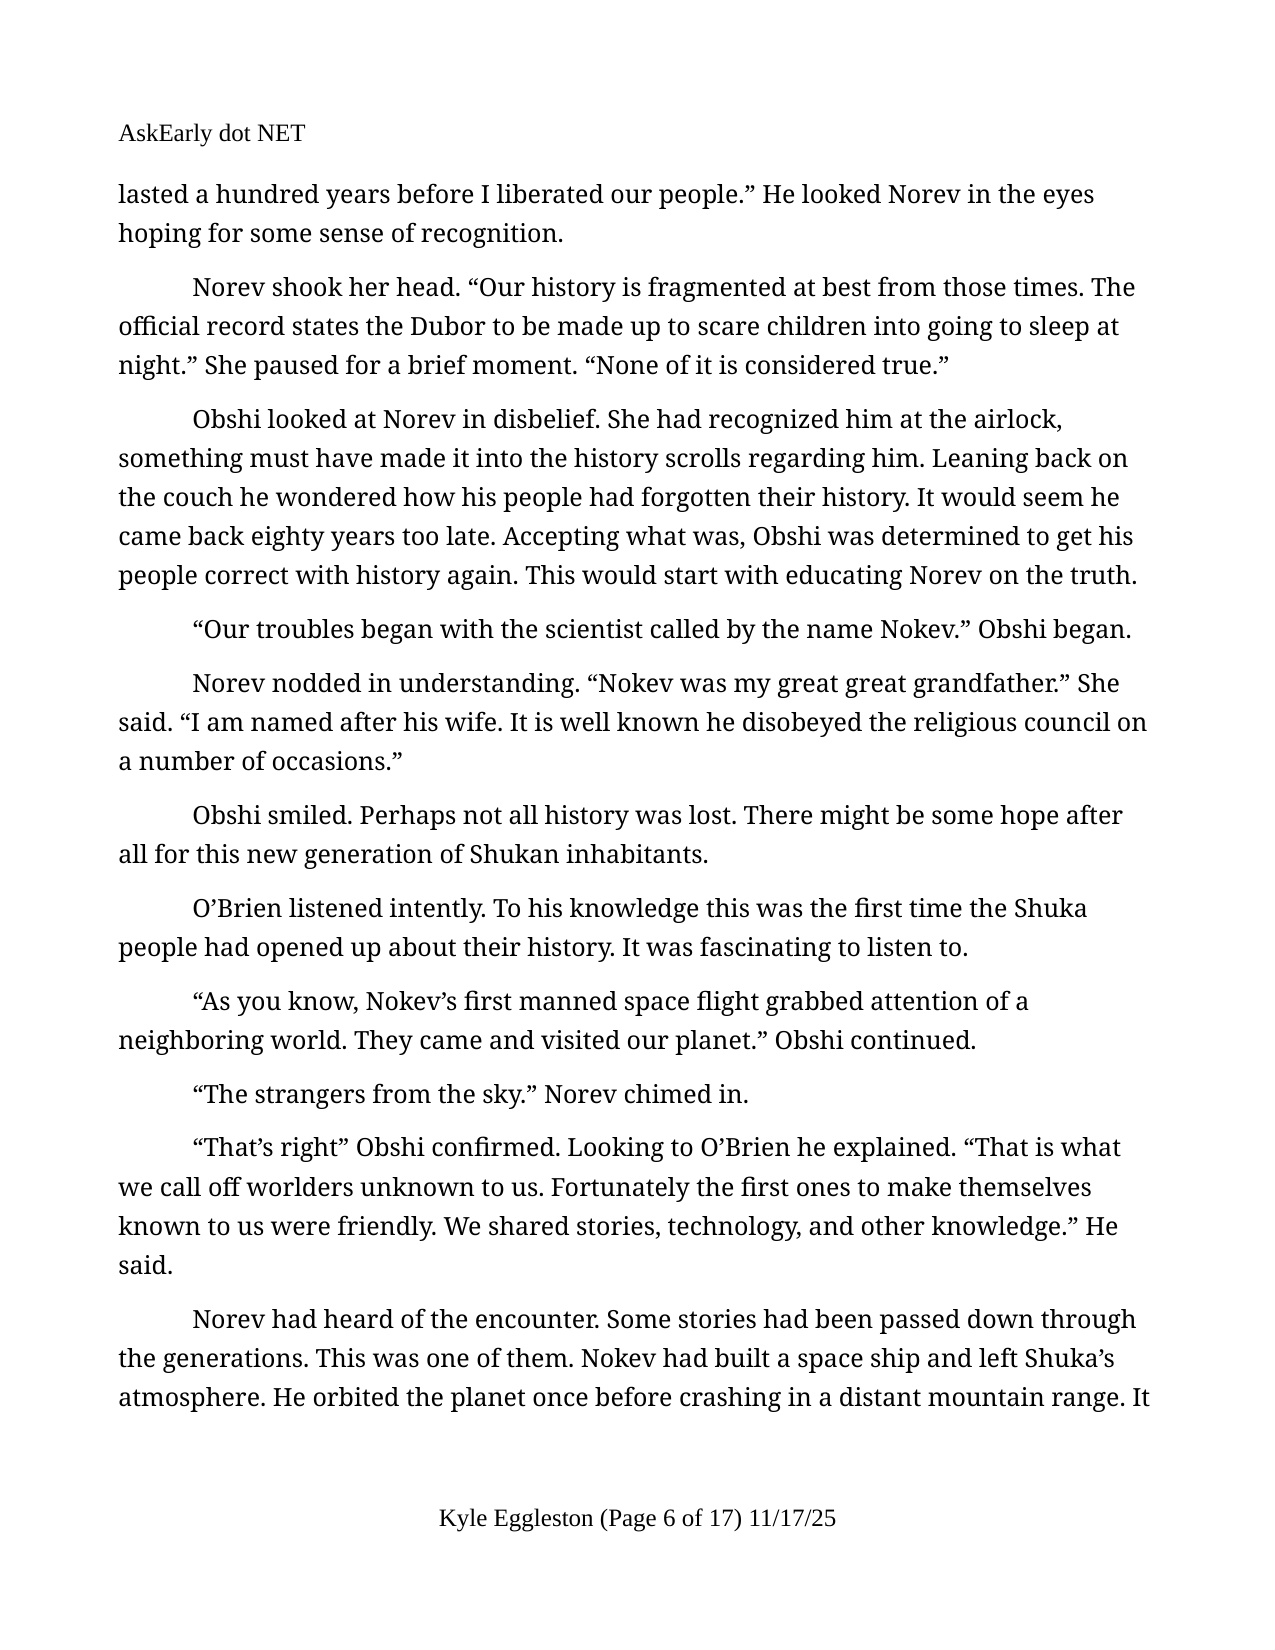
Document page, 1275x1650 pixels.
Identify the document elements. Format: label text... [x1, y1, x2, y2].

text Norev nodded in understanding. “Nokev was my great great grandfather.” She said. “I am named after his wife. It is well known he disobeyed the religious council on a number of occasions.” [118, 666, 1157, 778]
text lasted a hundred years before I liberated our people.” He looked Norev in the eyes hoping for some sense of recognition. [118, 176, 1157, 249]
text Obshi smiled. Perhaps not all history was lost. There might be some hope after all for this new generation of Shukan inhabitants. [118, 798, 1157, 871]
text Norev had heard of the encounter. Some stories had been passed down through the generations. This was one of them. Nokev had built a space ship and left Shuka’s atmosphere. He orbited the planet once before crashing in a distant mountain range. It [118, 1301, 1157, 1414]
text “Our troubles began with the scientist called by the name Nokev.” Obshi began. [118, 612, 1157, 646]
text Norev shook her head. “Our history is fragmented at best from those times. The official record states the Dubor to be made up to scare children into going to sleep at night.” She paused for a brief moment. “None of it is considered true.” [118, 269, 1157, 382]
text Obshi looked at Norev in disbelief. She had recognized him at the airlock, something must have made it into the history scrolls regarding him. Leaning back on the couch he wondered how his people had forgotten their history. It would seem he came back eighty years too late. Accepting what was, Obshi was determined to get his people correct with history again. This would start with educating Norev on the truth. [118, 401, 1157, 592]
text “The strangers from the sky.” Norev chimed in. [118, 1076, 1157, 1110]
text “As you know, Nokev’s first manned space flight grabbed attention of a neighboring world. They came and visited our planet.” Obshi continued. [118, 983, 1157, 1057]
text “That’s right” Obshi confirmed. Looking to O’Brien he explained. “That is what we call off worlders unknown to us. Fortunately the first ones to make themselves known to us were friendly. We shared stories, technology, and other knowledge.” He said. [118, 1130, 1157, 1282]
text O’Brien listened intently. To his knowledge this was the first time the Shuka people had opened up about their history. It was fascinating to listen to. [118, 891, 1157, 964]
